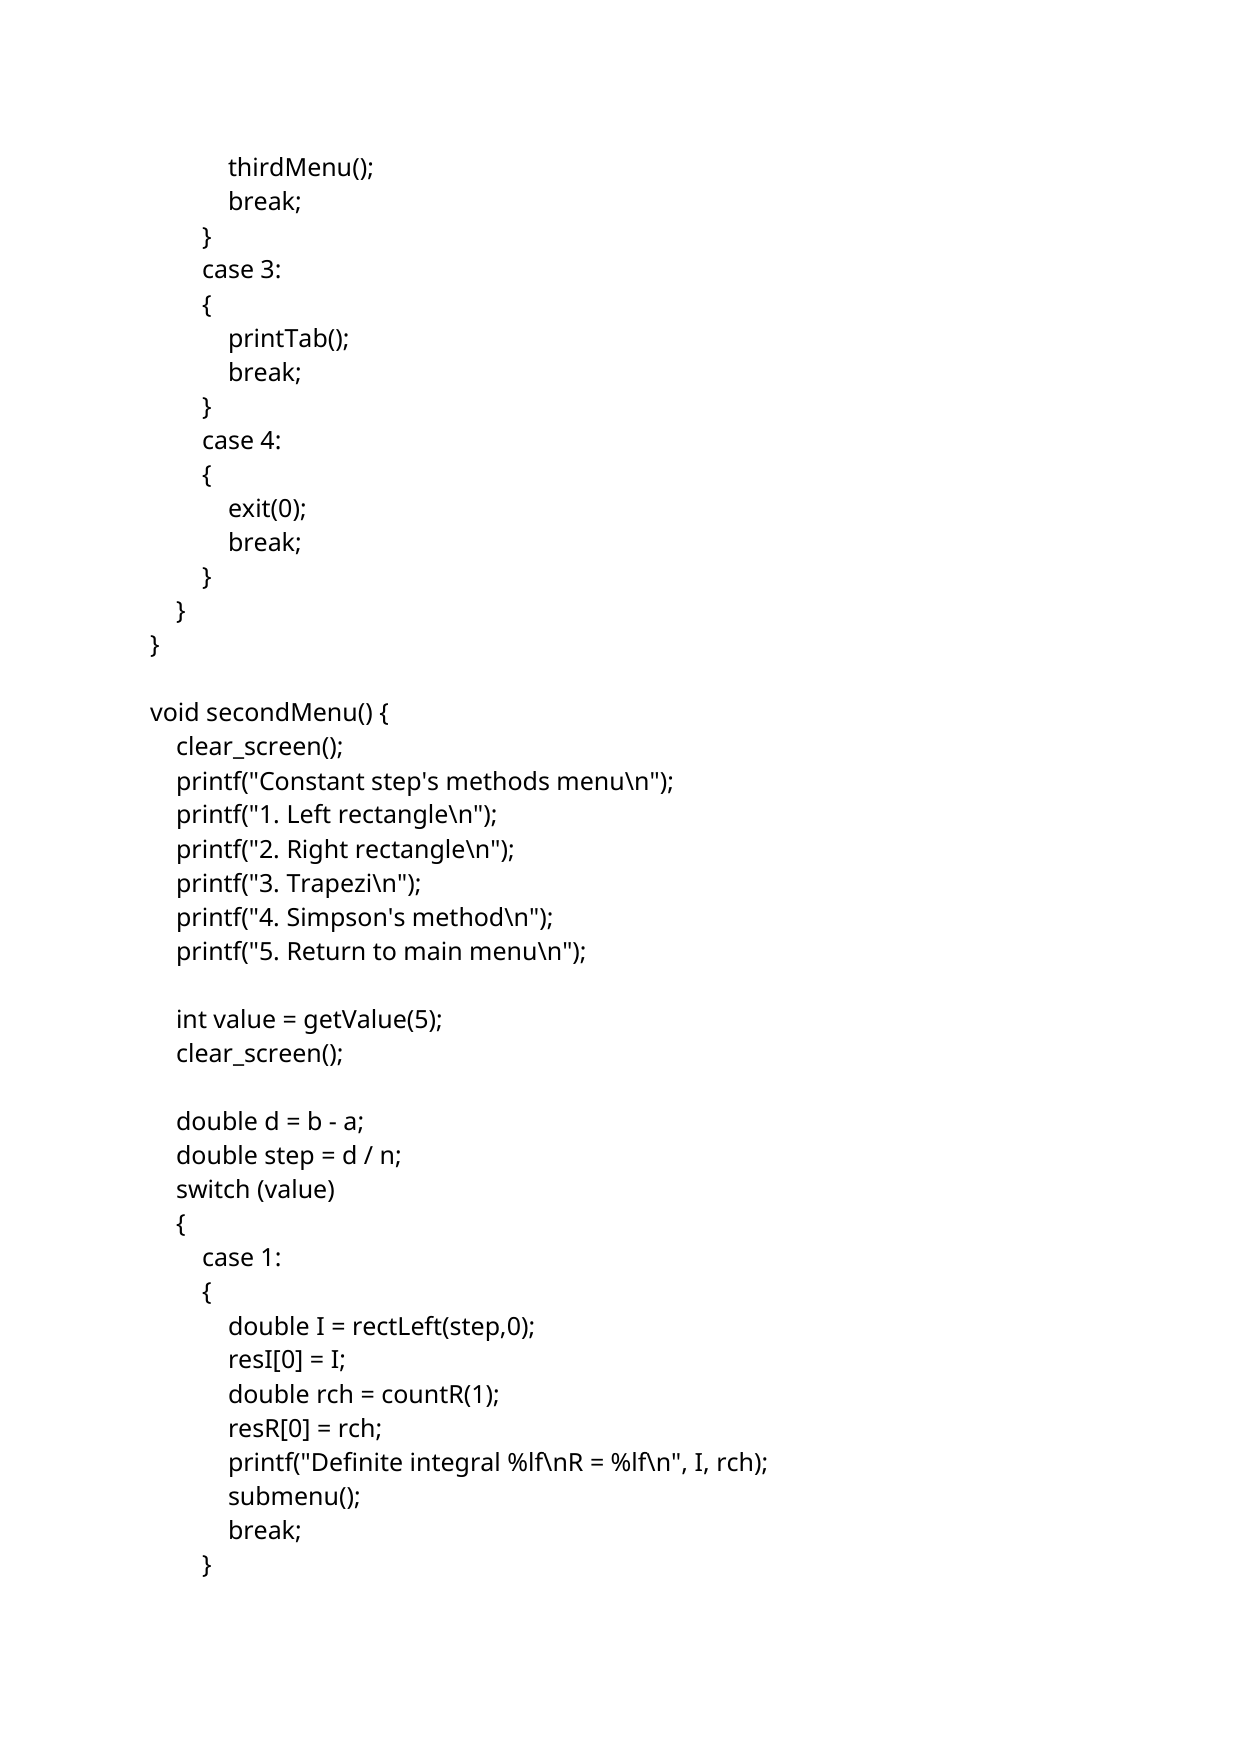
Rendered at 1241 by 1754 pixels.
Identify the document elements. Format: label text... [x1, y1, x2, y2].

text printf("Constant step's methods menu\n"); [150, 763, 1090, 797]
text } [150, 218, 1090, 252]
text case 1: [150, 1240, 1090, 1274]
text double rch = countR(1); [150, 1376, 1090, 1410]
text resR[0] = rch; [150, 1410, 1090, 1444]
text break; [150, 1512, 1090, 1547]
text break; [150, 354, 1090, 388]
text } [150, 593, 1090, 627]
text break; [150, 184, 1090, 218]
text clear_screen(); [150, 729, 1090, 763]
text case 4: [150, 422, 1090, 457]
text printf("5. Return to main menu\n"); [150, 933, 1090, 967]
text { [150, 286, 1090, 320]
text { [150, 457, 1090, 491]
text exit(0); [150, 491, 1090, 525]
text switch (value) [150, 1172, 1090, 1206]
text case 3: [150, 252, 1090, 286]
text double I = rectLeft(step,0); [150, 1308, 1090, 1342]
text { [150, 1206, 1090, 1240]
text } [150, 388, 1090, 422]
text int value = getValue(5); [150, 1002, 1090, 1036]
text { [150, 1274, 1090, 1308]
text double step = d / n; [150, 1138, 1090, 1172]
text void secondMenu() { [150, 695, 1090, 729]
text resI[0] = I; [150, 1342, 1090, 1376]
text } [150, 627, 1090, 661]
text thirdMenu(); [150, 150, 1090, 184]
text printTab(); [150, 320, 1090, 354]
text printf("3. Trapezi\n"); [150, 865, 1090, 899]
text printf("1. Left rectangle\n"); [150, 797, 1090, 831]
text printf("Definite integral %lf\nR = %lf\n", I, rch); [150, 1444, 1090, 1478]
text break; [150, 525, 1090, 559]
text } [150, 1547, 1090, 1581]
text } [150, 559, 1090, 593]
text clear_screen(); [150, 1036, 1090, 1070]
text printf("2. Right rectangle\n"); [150, 831, 1090, 865]
text printf("4. Simpson's method\n"); [150, 899, 1090, 933]
text double d = b - a; [150, 1104, 1090, 1138]
text submenu(); [150, 1478, 1090, 1512]
